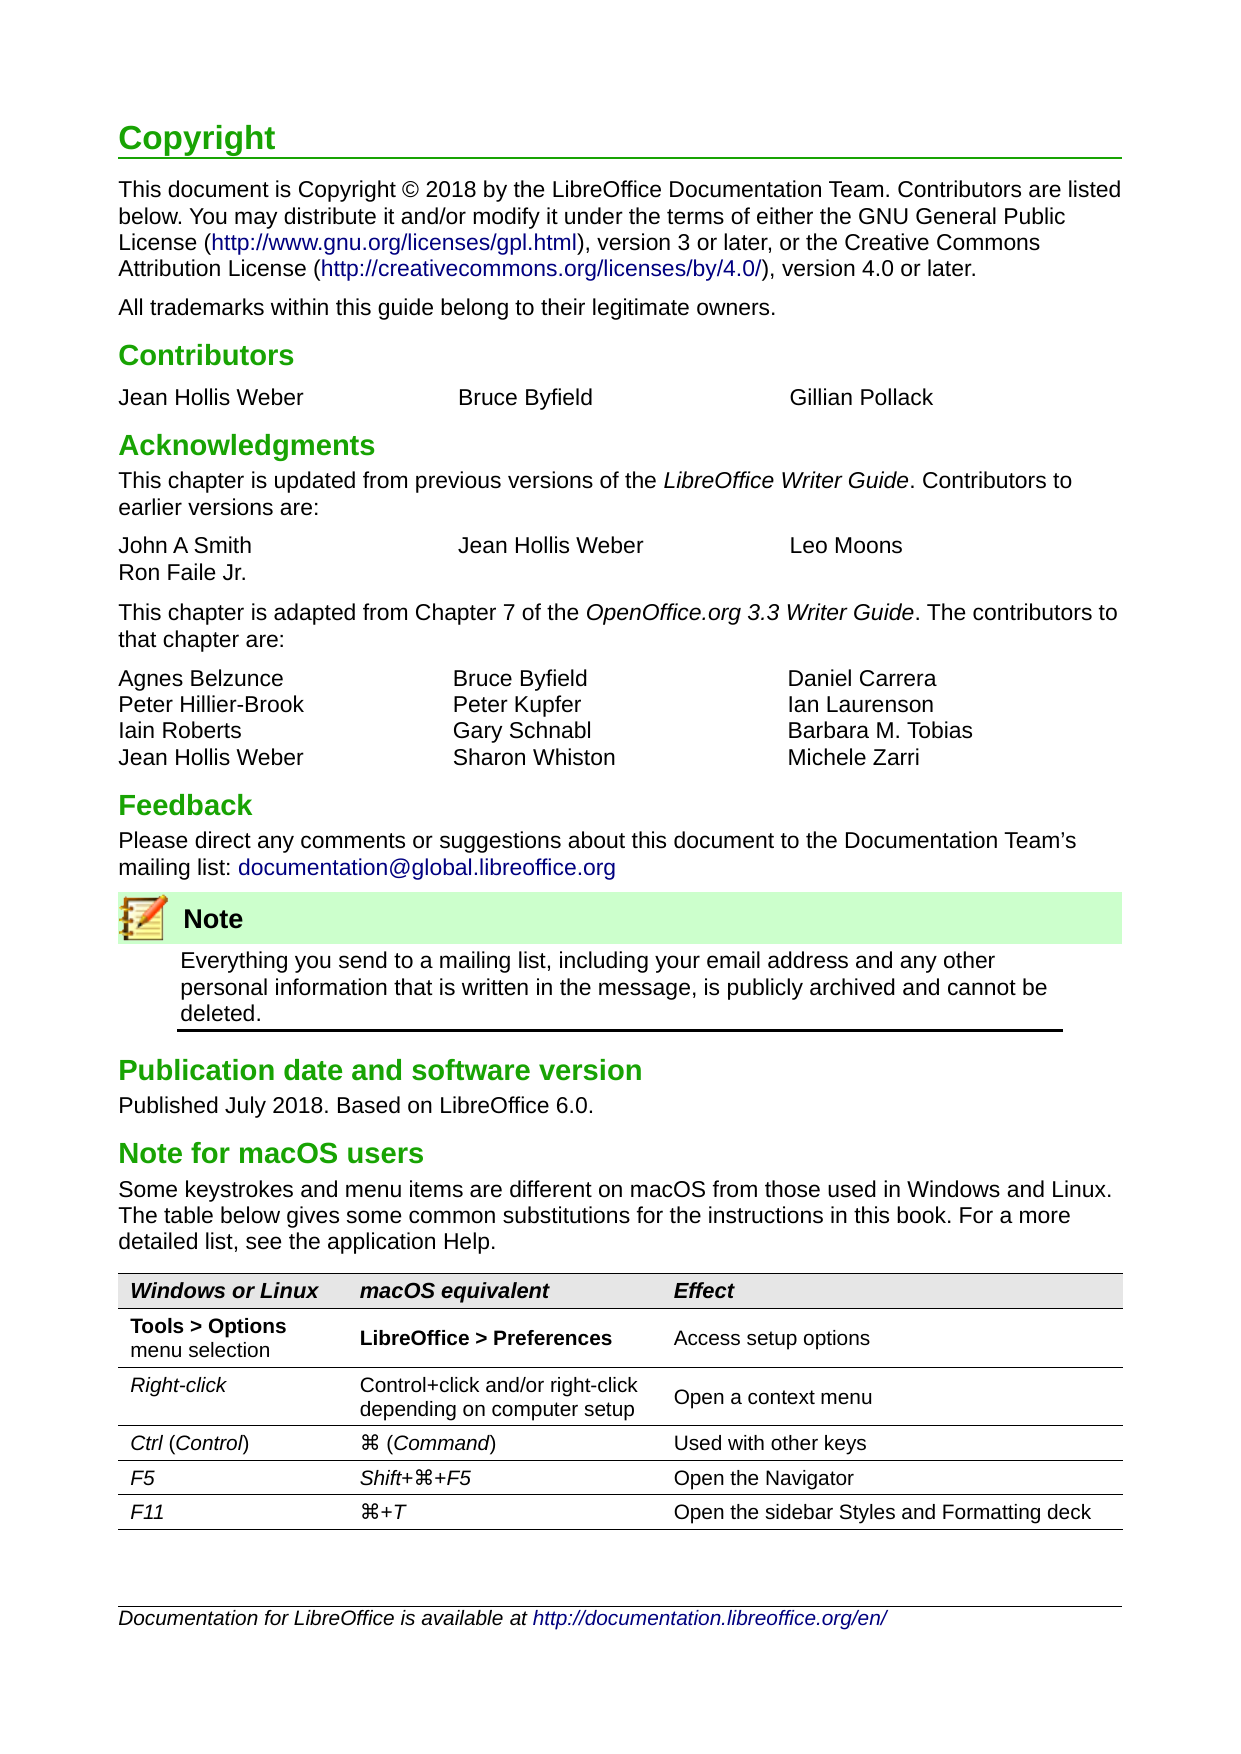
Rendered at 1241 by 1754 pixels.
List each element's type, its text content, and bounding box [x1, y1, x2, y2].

table_cell F5 [118, 1461, 348, 1494]
table_cell Tools > Options menu selection [118, 1309, 348, 1367]
picture [119, 893, 170, 944]
table_cell ⌘ (Command) [348, 1426, 662, 1459]
table_header Jean Hollis Weber [118, 384, 458, 410]
table_cell Peter Kupfer [453, 691, 787, 717]
table_cell Open a context menu [662, 1368, 1123, 1425]
table_cell Iain Roberts [118, 717, 453, 743]
subtitle Note [118, 892, 1122, 944]
table_cell Right-click [118, 1368, 348, 1425]
text Please direct any comments or suggestions about this document to the Documentation Team’s mailing list: documentation@global.libreoffice.org [118, 827, 1122, 880]
subtitle Acknowledgments [118, 428, 1122, 461]
subtitle Copyright [118, 118, 1122, 157]
subtitle Contributors [118, 338, 1122, 372]
text This chapter is adapted from Chapter 7 of the OpenOffice.org 3.3 Writer Guide. The contributors to that chapter are: [118, 599, 1122, 652]
subtitle Note for macOS users [118, 1136, 1122, 1170]
table_header Bruce Byfield [453, 665, 787, 691]
table_cell Ctrl (Control) [118, 1426, 348, 1459]
text Some keystrokes and menu items are different on macOS from those used in Windows and Linux. The table below gives some common substitutions for the instructions in this book. For a more detailed list, see the application Help. [118, 1176, 1122, 1255]
table_header Gillian Pollack [789, 384, 1122, 410]
table_cell Peter Hillier-Brook [118, 691, 453, 717]
table_cell Gary Schnabl [453, 717, 787, 743]
subtitle Feedback [118, 788, 1122, 821]
table_cell Ian Laurenson [788, 691, 1122, 717]
table_cell Michele Zarri [788, 744, 1122, 770]
table_cell Shift+⌘+F5 [348, 1461, 662, 1494]
table_cell Sharon Whiston [453, 744, 787, 770]
table_header Leo Moons [789, 533, 1122, 559]
table_cell Open the Navigator [662, 1461, 1123, 1494]
text Everything you send to a mailing list, including your email address and any other personal information that is written in the message, is publicly archived and cannot be deleted. [177, 944, 1063, 1029]
table_cell Jean Hollis Weber [118, 744, 453, 770]
table_cell Ron Faile Jr. [118, 559, 458, 587]
table_cell Control+click and/or right-click depending on computer setup [348, 1368, 662, 1425]
table_header John A Smith [118, 533, 458, 559]
table_cell ⌘+T [348, 1495, 662, 1528]
table_cell LibreOffice > Preferences [348, 1309, 662, 1367]
table_header Jean Hollis Weber [458, 533, 789, 559]
table_cell [789, 559, 1122, 587]
text This document is Copyright © 2018 by the LibreOffice Documentation Team. Contributors are listed below. You may distribute it and/or modify it under the terms of either the GNU General Public License (http://www.gnu.org/licenses/gpl.html), version 3 or later, or the Creative Commons Attribution License (http://creativecommons.org/licenses/by/4.0/), version 4.0 or later. [118, 176, 1122, 282]
table_cell Access setup options [662, 1309, 1123, 1367]
table_header Bruce Byfield [458, 384, 789, 410]
text All trademarks within this guide belong to their legitimate owners. [118, 294, 1122, 321]
subtitle Publication date and software version [118, 1053, 1122, 1086]
table_cell F11 [118, 1495, 348, 1528]
table_header Effect [662, 1274, 1123, 1308]
table_header Agnes Belzunce [118, 665, 453, 691]
list This chapter is updated from previous versions of the LibreOffice Writer Guide. Contributors to earlier versions are: [118, 467, 1122, 520]
table_cell Barbara M. Tobias [788, 717, 1122, 743]
table_header Daniel Carrera [788, 665, 1122, 691]
table_header macOS equivalent [348, 1274, 662, 1308]
table_header Windows or Linux [118, 1274, 348, 1308]
table_cell Used with other keys [662, 1426, 1123, 1459]
text Published July 2018. Based on LibreOffice 6.0. [118, 1092, 1122, 1118]
table_cell [458, 559, 789, 587]
table_cell Open the sidebar Styles and Formatting deck [662, 1495, 1123, 1528]
